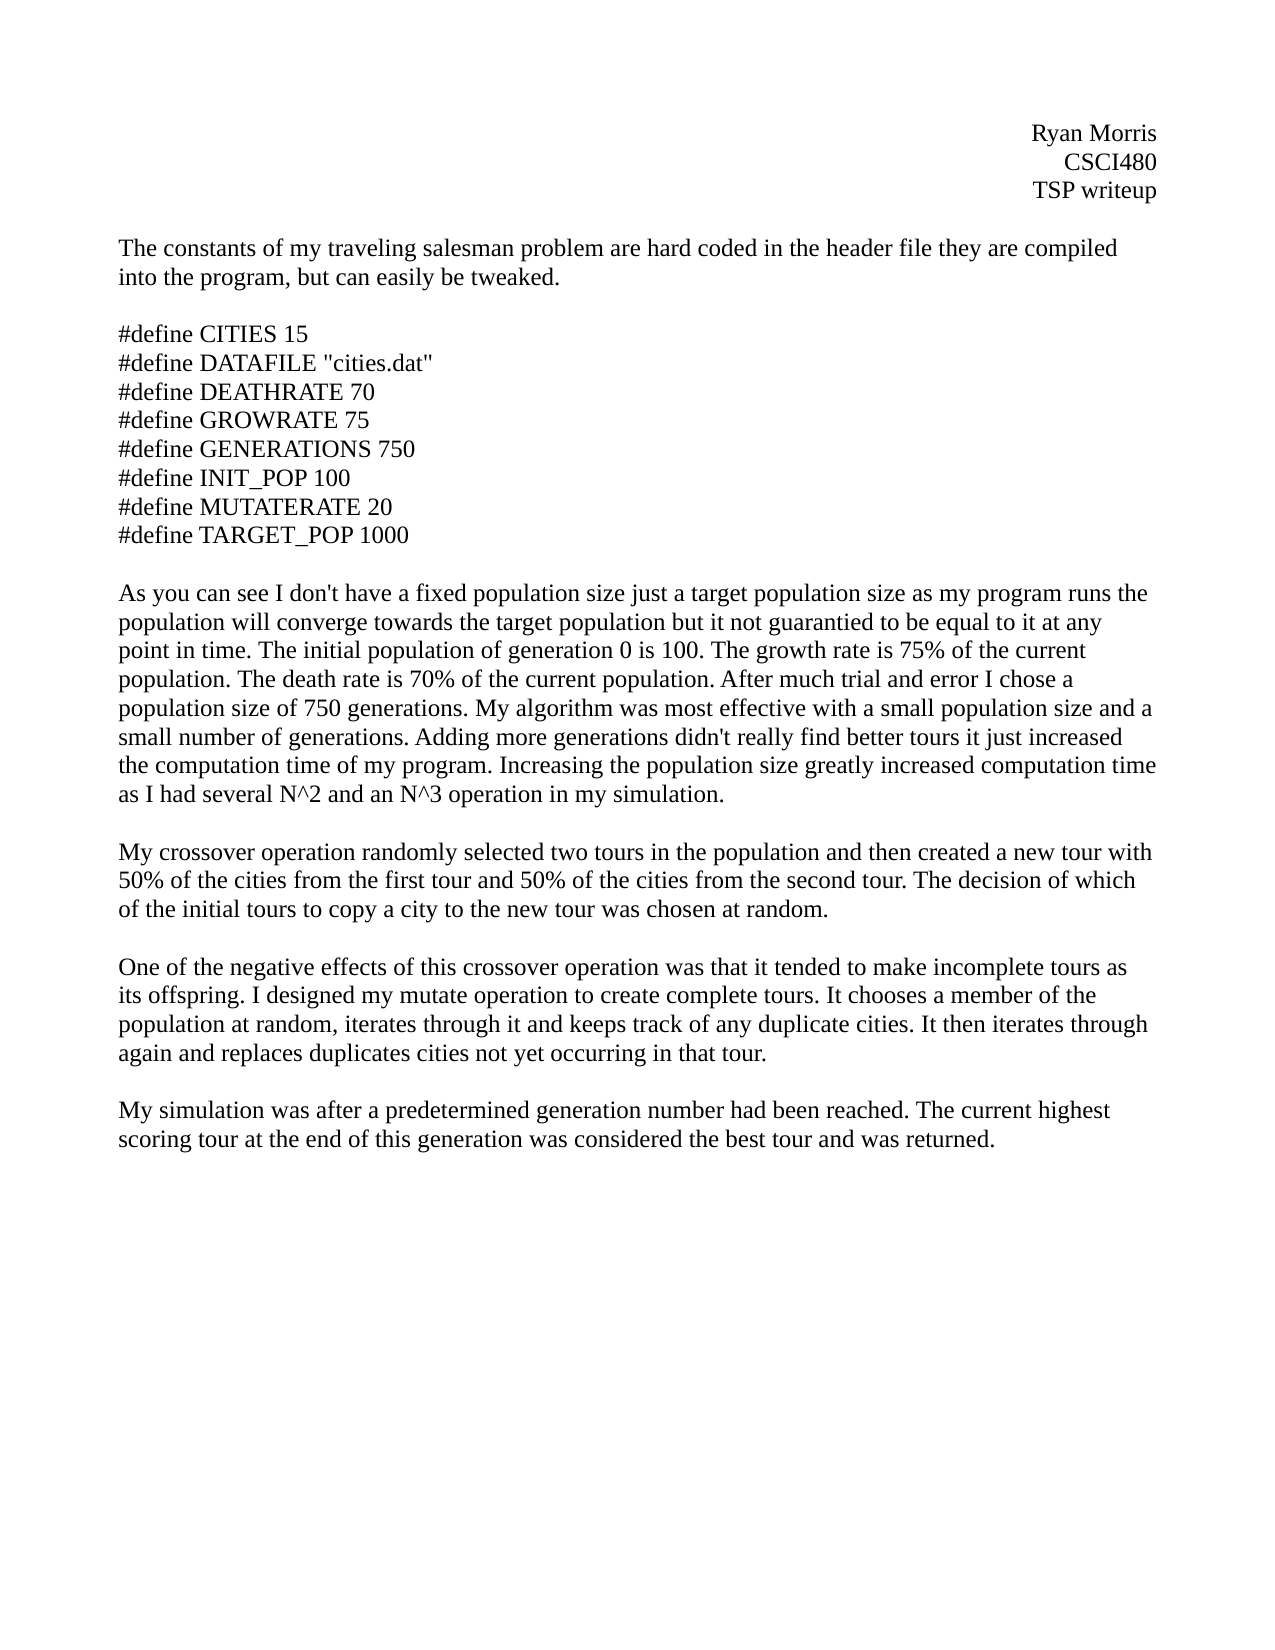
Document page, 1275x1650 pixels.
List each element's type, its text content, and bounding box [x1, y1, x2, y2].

text #define CITIES 15 [118, 319, 1157, 348]
text My simulation was after a predetermined generation number had been reached. The current highest scoring tour at the end of this generation was considered the best tour and was returned. [118, 1096, 1157, 1153]
text #define DATAFILE "cities.dat" [118, 348, 1157, 377]
text CSCI480 [118, 147, 1157, 176]
text #define GROWRATE 75 [118, 406, 1157, 434]
text One of the negative effects of this crossover operation was that it tended to make incomplete tours as its offspring. I designed my mutate operation to create complete tours. It chooses a member of the population at random, iterates through it and keeps track of any duplicate cities. It then iterates through again and replaces duplicates cities not yet occurring in that tour. [118, 952, 1157, 1067]
text #define TARGET_POP 1000 [118, 521, 1157, 549]
text #define DEATHRATE 70 [118, 377, 1157, 406]
text Ryan Morris [118, 118, 1157, 147]
text #define MUTATERATE 20 [118, 492, 1157, 521]
text My crossover operation randomly selected two tours in the population and then created a new tour with 50% of the cities from the first tour and 50% of the cities from the second tour. The decision of which of the initial tours to copy a city to the new tour was chosen at random. [118, 837, 1157, 923]
text #define INIT_POP 100 [118, 463, 1157, 492]
text The constants of my traveling salesman problem are hard coded in the header file they are compiled into the program, but can easily be tweaked. [118, 233, 1157, 291]
text TSP writeup [118, 176, 1157, 204]
text As you can see I don't have a fixed population size just a target population size as my program runs the population will converge towards the target population but it not guarantied to be equal to it at any point in time. The initial population of generation 0 is 100. The growth rate is 75% of the current population. The death rate is 70% of the current population. After much trial and error I chose a population size of 750 generations. My algorithm was most effective with a small population size and a small number of generations. Adding more generations didn't really find better tours it just increased the computation time of my program. Increasing the population size greatly increased computation time as I had several N^2 and an N^3 operation in my simulation. [118, 578, 1157, 808]
text #define GENERATIONS 750 [118, 434, 1157, 463]
